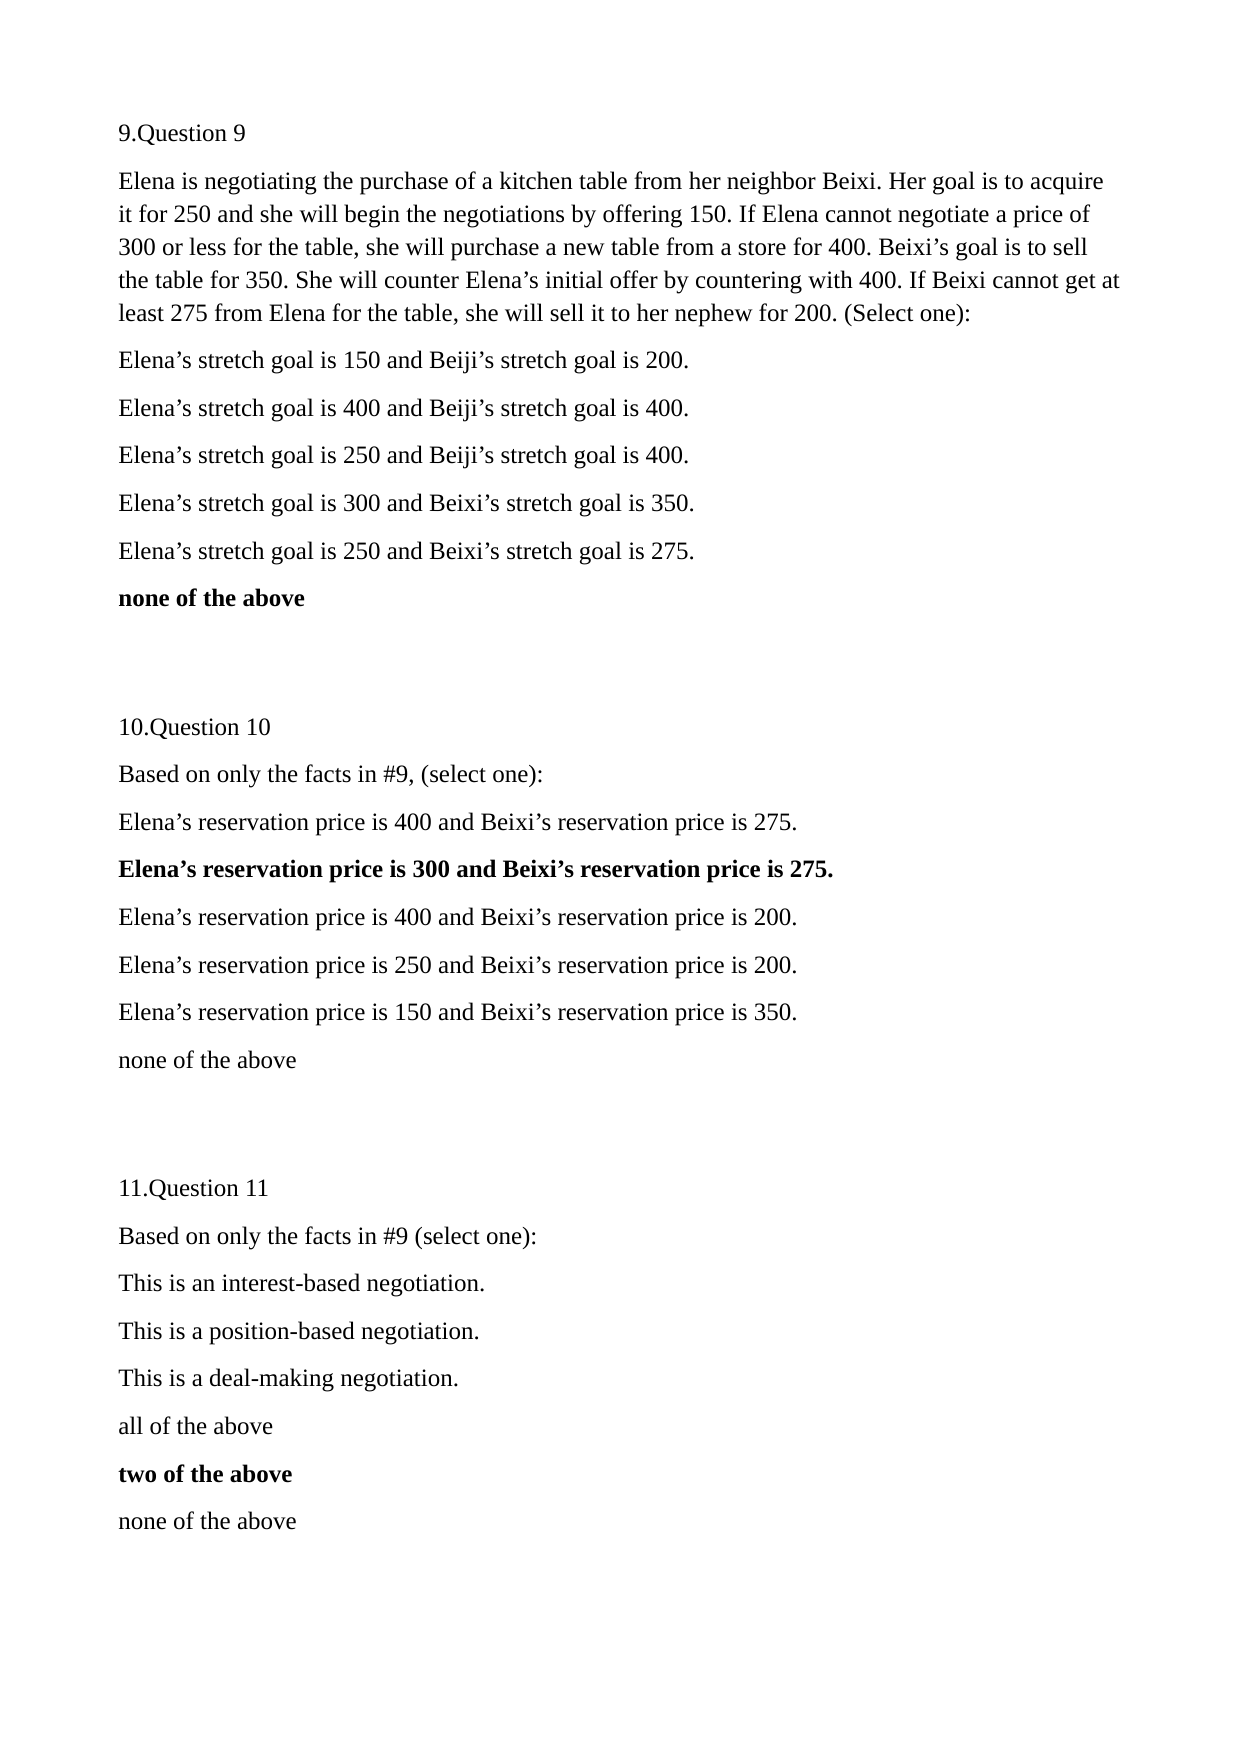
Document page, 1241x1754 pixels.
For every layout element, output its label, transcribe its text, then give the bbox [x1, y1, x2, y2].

text Based on only the facts in #9 (select one): [118, 1221, 1122, 1249]
text none of the above [118, 583, 1122, 612]
text Elena’s reservation price is 400 and Beixi’s reservation price is 200. [118, 902, 1122, 931]
text Based on only the facts in #9, (select one): [118, 759, 1122, 788]
text Elena is negotiating the purchase of a kitchen table from her neighbor Beixi. Her goal is to acquire it for 250 and she will begin the negotiations by offering 150. If Elena cannot negotiate a price of 300 or less for the table, she will purchase a new table from a store for 400. Beixi’s goal is to sell the table for 350. She will counter Elena’s initial offer by countering with 400. If Beixi cannot get at least 275 from Elena for the table, she will sell it to her nephew for 200. (Select one): [118, 166, 1122, 327]
text Elena’s stretch goal is 400 and Beiji’s stretch goal is 400. [118, 393, 1122, 422]
text Elena’s reservation price is 150 and Beixi’s reservation price is 350. [118, 997, 1122, 1026]
text two of the above [118, 1459, 1122, 1487]
text 10.Question 10 [118, 712, 1122, 740]
text This is a deal-making negotiation. [118, 1363, 1122, 1392]
text 9.Question 9 [118, 118, 1122, 147]
text This is an interest-based negotiation. [118, 1268, 1122, 1297]
text Elena’s stretch goal is 300 and Beixi’s stretch goal is 350. [118, 488, 1122, 517]
text Elena’s stretch goal is 150 and Beiji’s stretch goal is 200. [118, 345, 1122, 374]
text Elena’s stretch goal is 250 and Beiji’s stretch goal is 400. [118, 441, 1122, 469]
text Elena’s reservation price is 300 and Beixi’s reservation price is 275. [118, 854, 1122, 883]
text Elena’s reservation price is 400 and Beixi’s reservation price is 275. [118, 807, 1122, 836]
text none of the above [118, 1045, 1122, 1074]
text none of the above [118, 1506, 1122, 1535]
text Elena’s reservation price is 250 and Beixi’s reservation price is 200. [118, 950, 1122, 978]
text Elena’s stretch goal is 250 and Beixi’s stretch goal is 275. [118, 536, 1122, 564]
text 11.Question 11 [118, 1173, 1122, 1202]
text This is a position-based negotiation. [118, 1316, 1122, 1345]
text all of the above [118, 1411, 1122, 1440]
